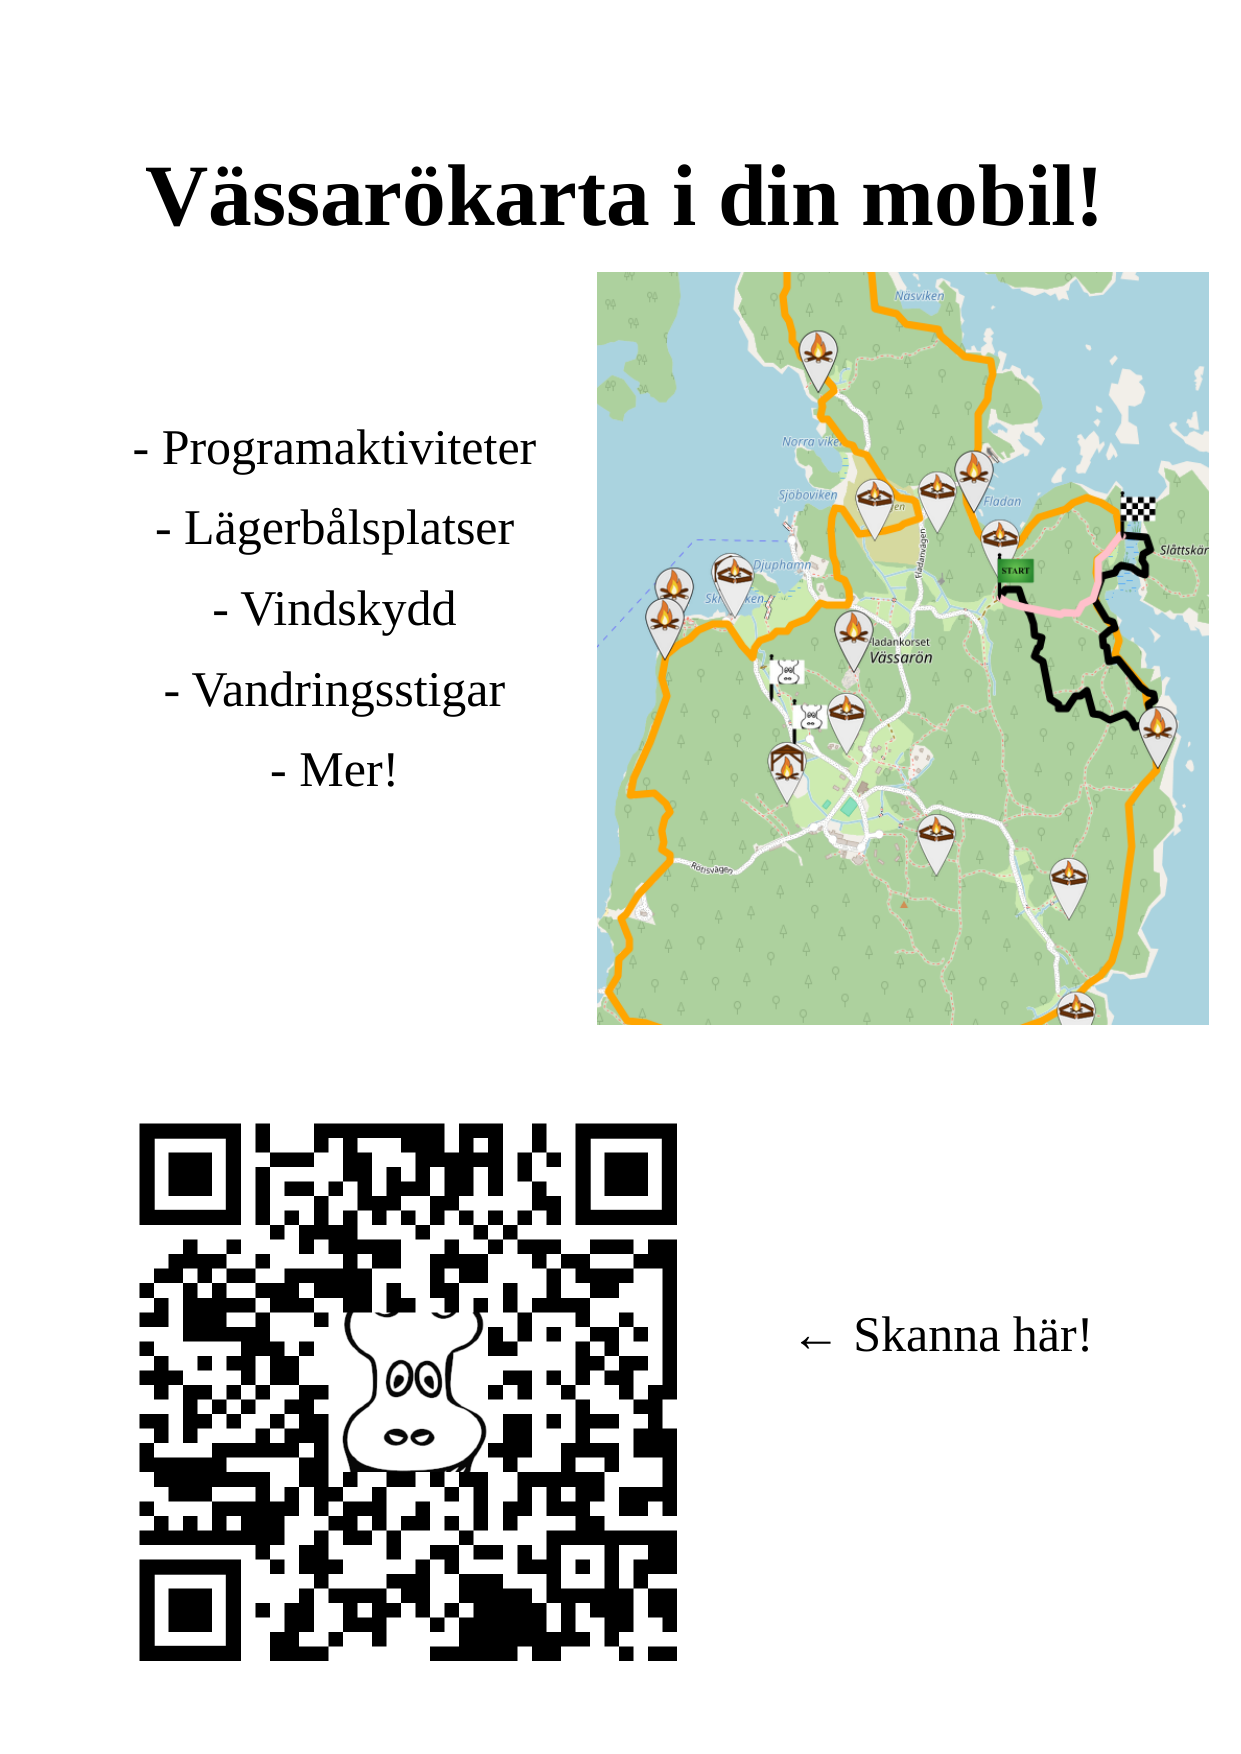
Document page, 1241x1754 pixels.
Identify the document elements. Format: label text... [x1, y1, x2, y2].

text - Mer! [72, 740, 597, 797]
text - Lägerbålsplatser [72, 498, 597, 556]
text [72, 1304, 110, 1362]
text ← Skanna här! [706, 1304, 1178, 1362]
picture [597, 272, 1209, 1025]
text - Vindskydd [72, 579, 597, 636]
text - Vandringsstigar [72, 659, 597, 717]
title Vässarökarta i din mobil! [72, 143, 1178, 244]
picture [110, 1094, 706, 1690]
text - Programaktiviteter [72, 417, 597, 475]
